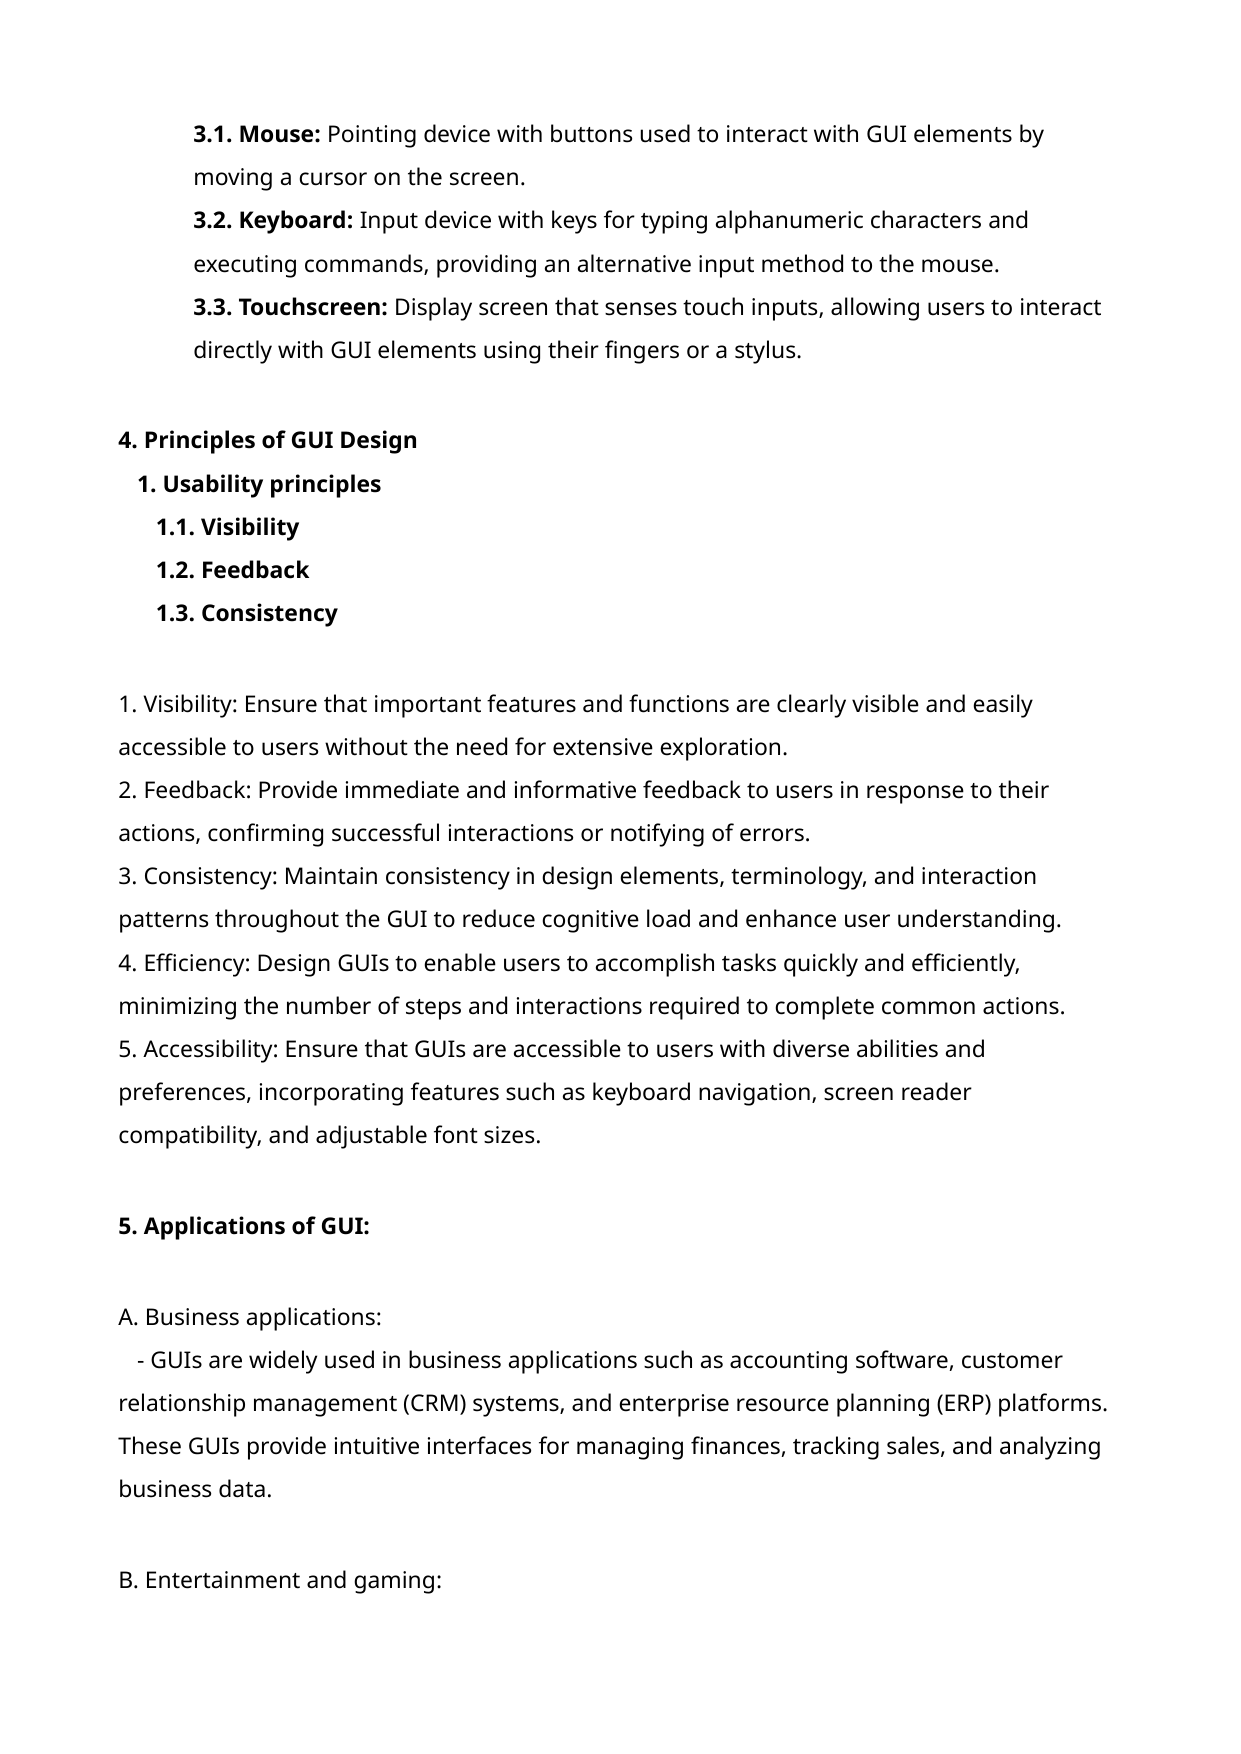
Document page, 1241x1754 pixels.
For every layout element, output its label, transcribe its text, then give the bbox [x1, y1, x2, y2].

text 4. Efficiency: Design GUIs to enable users to accomplish tasks quickly and efficiently, minimizing the number of steps and interactions required to complete common actions. [118, 946, 1122, 1021]
text 3.2. Keyboard: Input device with keys for typing alphanumeric characters and executing commands, providing an alternative input method to the mouse. [193, 204, 1122, 279]
text B. Entertainment and gaming: [118, 1564, 1122, 1595]
text 4. Principles of GUI Design [118, 424, 1122, 456]
text 1. Usability principles [118, 468, 1122, 499]
text 5. Accessibility: Ensure that GUIs are accessible to users with diverse abilities and preferences, incorporating features such as keyboard navigation, screen reader compatibility, and adjustable font sizes. [118, 1033, 1122, 1150]
text 3.3. Touchscreen: Display screen that senses touch inputs, allowing users to interact directly with GUI elements using their fingers or a stylus. [193, 291, 1122, 365]
text 1.3. Consistency [118, 597, 1122, 628]
text A. Business applications: [118, 1300, 1122, 1332]
text 1.2. Feedback [118, 554, 1122, 585]
text 3.1. Mouse: Pointing device with buttons used to interact with GUI elements by moving a cursor on the screen. [193, 118, 1122, 192]
text 2. Feedback: Provide immediate and informative feedback to users in response to their actions, confirming successful interactions or notifying of errors. [118, 774, 1122, 848]
text - GUIs are widely used in business applications such as accounting software, customer relationship management (CRM) systems, and enterprise resource planning (ERP) platforms. These GUIs provide intuitive interfaces for managing finances, tracking sales, and analyzing business data. [118, 1343, 1122, 1504]
text 3. Consistency: Maintain consistency in design elements, terminology, and interaction patterns throughout the GUI to reduce cognitive load and enhance user understanding. [118, 860, 1122, 934]
text 1. Visibility: Ensure that important features and functions are clearly visible and easily accessible to users without the need for extensive exploration. [118, 688, 1122, 762]
text 5. Applications of GUI: [118, 1210, 1122, 1241]
text 1.1. Visibility [118, 511, 1122, 542]
